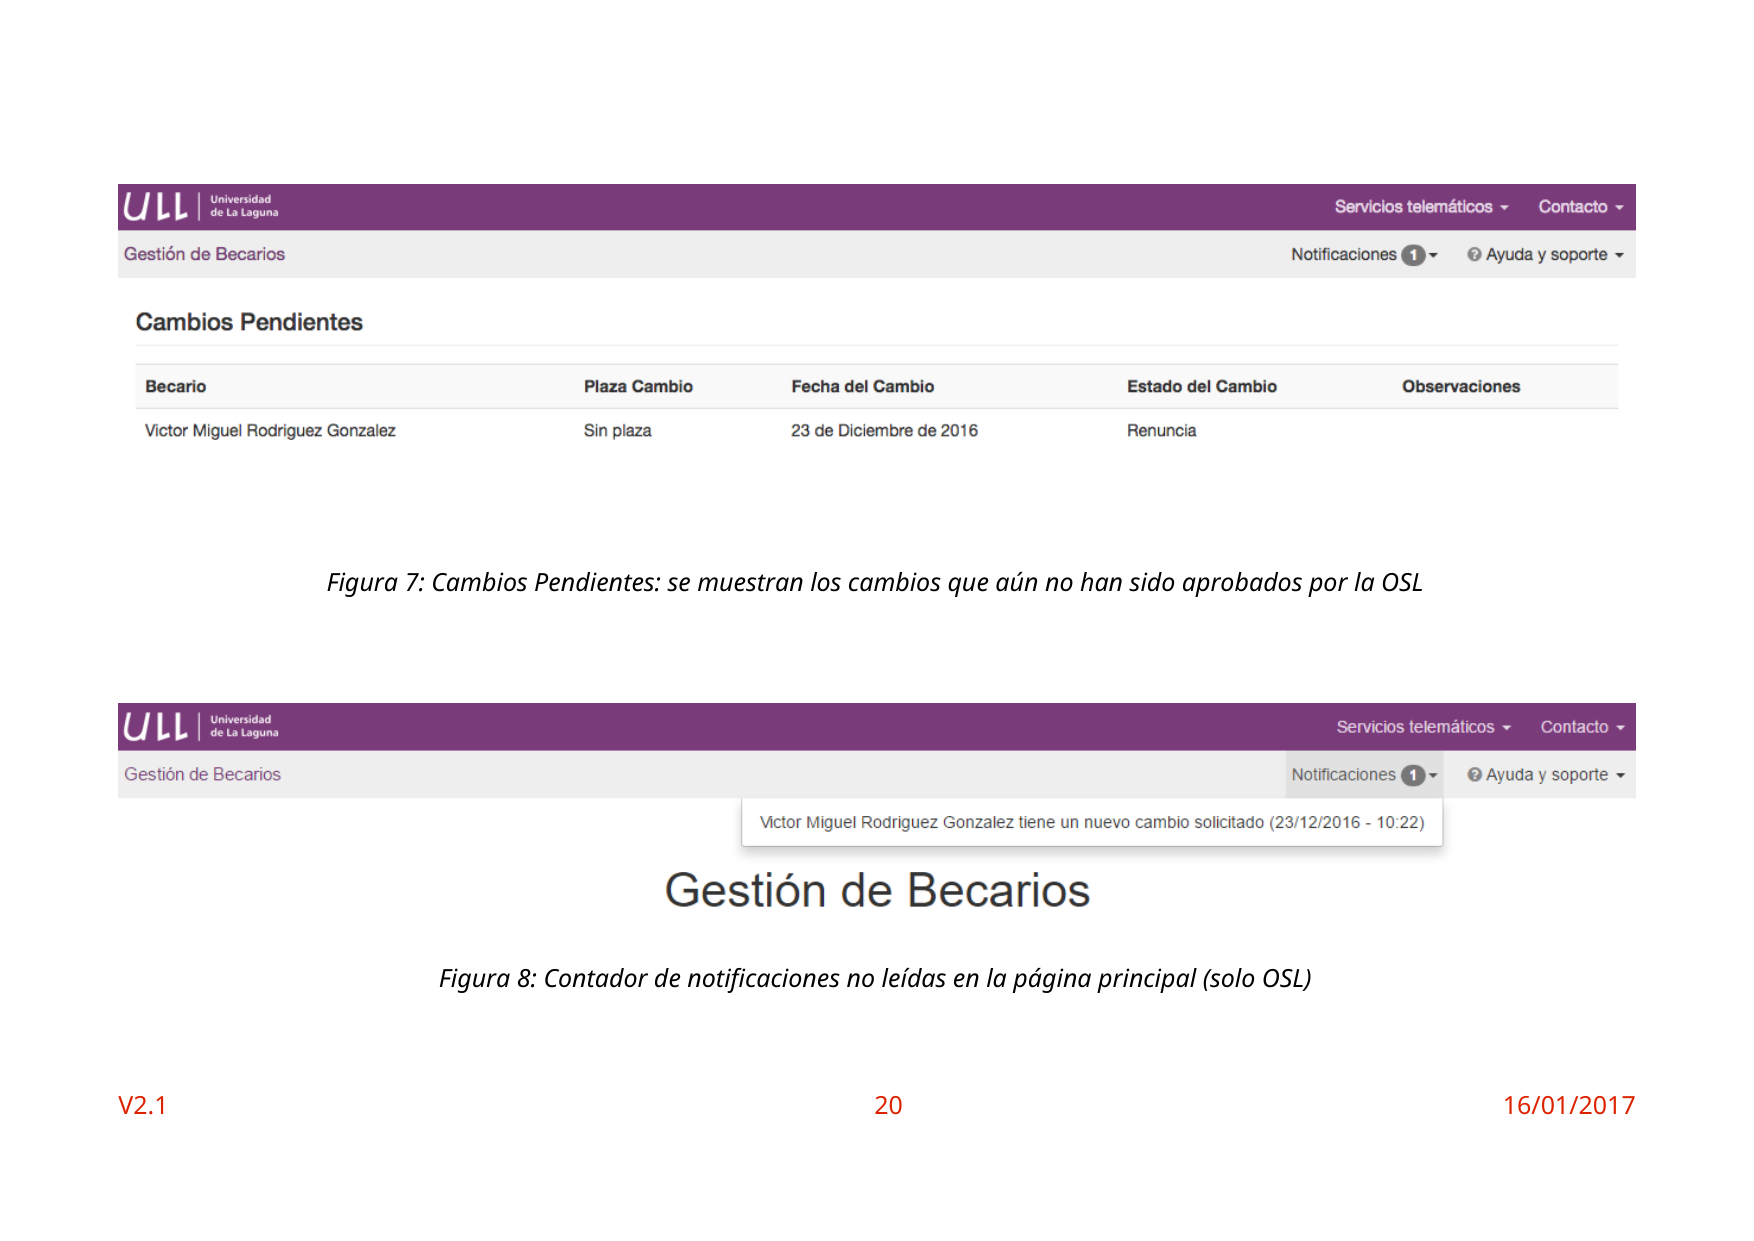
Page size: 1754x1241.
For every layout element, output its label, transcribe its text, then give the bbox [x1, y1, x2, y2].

picture [118, 184, 1636, 565]
text Figura 8: Contador de notificaciones no leídas en la página principal (solo OSL) [118, 927, 1636, 994]
picture [118, 703, 1636, 927]
text Figura 7: Cambios Pendientes: se muestran los cambios que aún no han sido aprobados por la OSL [118, 565, 1636, 598]
